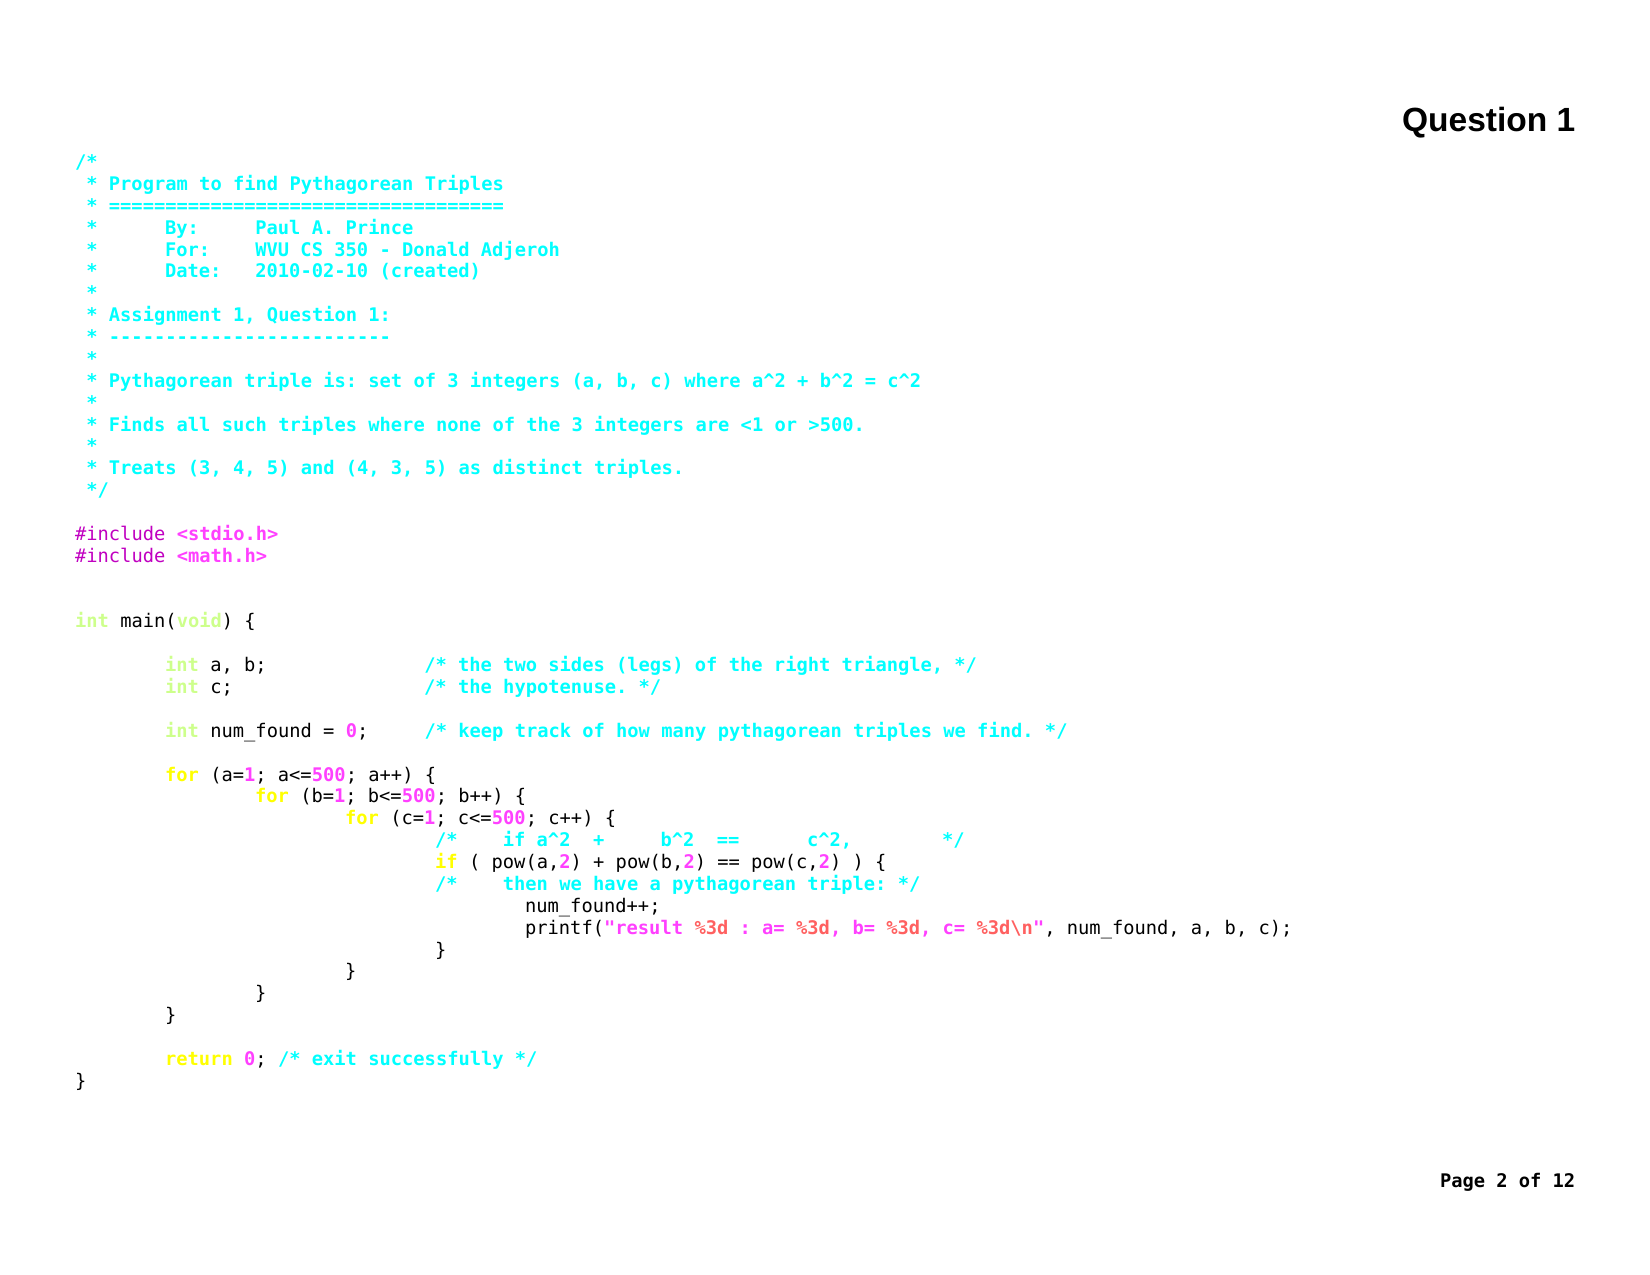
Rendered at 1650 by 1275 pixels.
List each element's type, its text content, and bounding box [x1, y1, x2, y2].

text /* * Program to find Pythagorean Triples * =================================== * By: Paul A. Prince * For: WVU CS 350 - Donald Adjeroh * Date: 2010-02-10 (created) * * Assignment 1, Question 1: * ------------------------- * * Pythagorean triple is: set of 3 integers (a, b, c) where a^2 + b^2 = c^2 * * Finds all such triples where none of the 3 integers are <1 or >500. * * Treats (3, 4, 5) and (4, 3, 5) as distinct triples. */ #include <stdio.h> #include <math.h> int main(void) { int a, b; /* the two sides (legs) of the right triangle, */ int c; /* the hypotenuse. */ int num_found = 0; /* keep track of how many pythagorean triples we find. */ for (a=1; a<=500; a++) { for (b=1; b<=500; b++) { for (c=1; c<=500; c++) { /* if a^2 + b^2 == c^2, */ if ( pow(a,2) + pow(b,2) == pow(c,2) ) { /* then we have a pythagorean triple: */ num_found++; printf("result %3d : a= %3d, b= %3d, c= %3d\n", num_found, a, b, c); } } } } return 0; /* exit successfully */ } [75, 151, 1575, 1092]
subtitle Question 1 [75, 100, 1575, 139]
